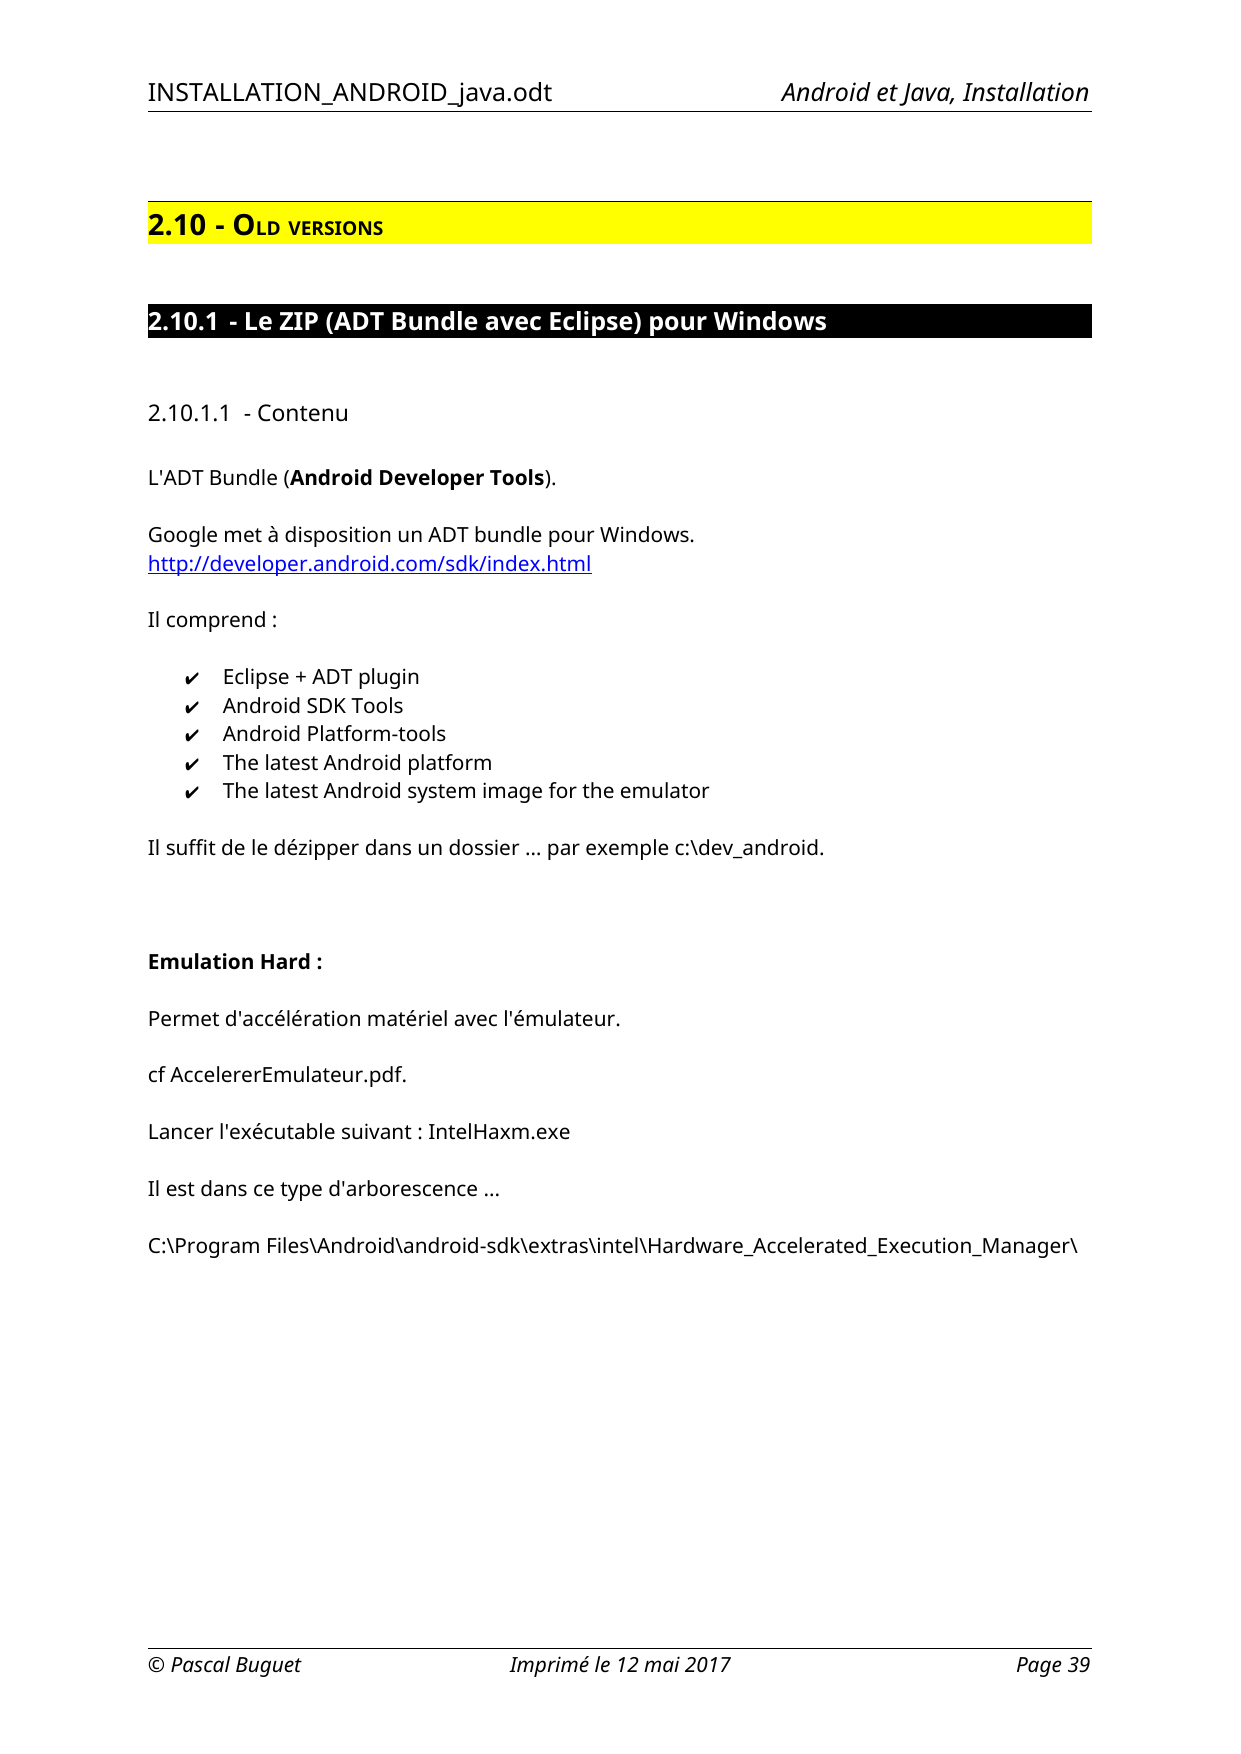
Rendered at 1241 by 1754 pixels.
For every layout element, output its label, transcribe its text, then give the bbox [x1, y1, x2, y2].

text cf AccelererEmulateur.pdf. [148, 1061, 1092, 1089]
list Android SDK Tools [185, 691, 1092, 719]
list Eclipse + ADT plugin [185, 662, 1092, 691]
list The latest Android system image for the emulator [185, 776, 1092, 804]
text Google met à disposition un ADT bundle pour Windows. [148, 520, 1092, 549]
subtitle - Le ZIP (ADT Bundle avec Eclipse) pour Windows [148, 304, 1092, 338]
list The latest Android platform [185, 748, 1092, 776]
text C:\Program Files\Android\android-sdk\extras\intel\Hardware_Accelerated_Execution_Manager\ [148, 1231, 1092, 1259]
text Il est dans ce type d'arborescence ... [148, 1174, 1092, 1203]
text Lancer l'exécutable suivant : IntelHaxm.exe [148, 1117, 1092, 1146]
text Il suffit de le dézipper dans un dossier … par exemple c:\dev_android. [148, 833, 1092, 861]
subtitle - Contenu [148, 397, 1092, 429]
text http://developer.android.com/sdk/index.html [148, 549, 1092, 577]
text Permet d'accélération matériel avec l'émulateur. [148, 1004, 1092, 1032]
text L'ADT Bundle (Android Developer Tools). [148, 463, 1092, 492]
text Emulation Hard : [148, 947, 1092, 975]
list Android Platform-tools [185, 719, 1092, 748]
text Il comprend : [148, 606, 1092, 634]
subtitle - Old versions [148, 202, 1092, 244]
